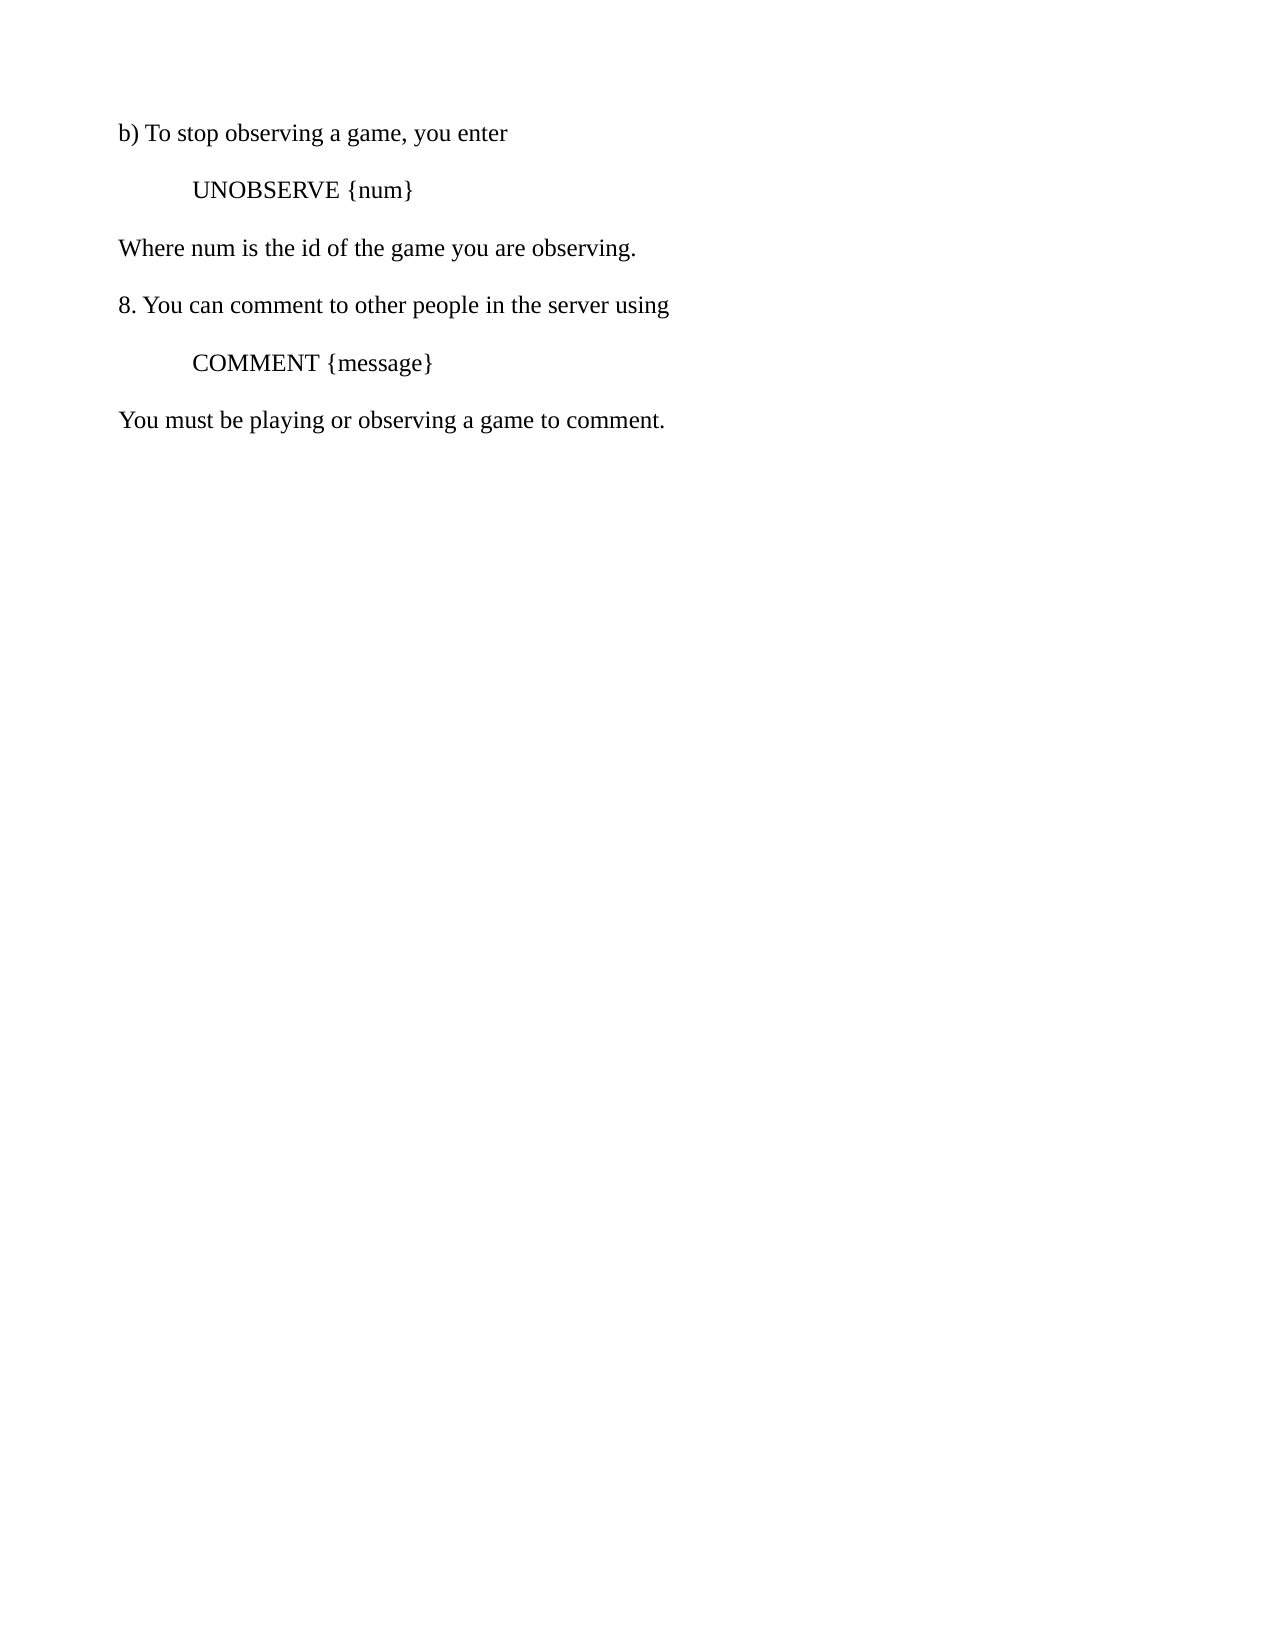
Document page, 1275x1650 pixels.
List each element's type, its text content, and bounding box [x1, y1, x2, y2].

text UNOBSERVE {num} [118, 176, 1157, 204]
text You must be playing or observing a game to comment. [118, 406, 1157, 434]
text 8. You can comment to other people in the server using [118, 291, 1157, 319]
text COMMENT {message} [118, 348, 1157, 377]
text Where num is the id of the game you are observing. [118, 233, 1157, 262]
text b) To stop observing a game, you enter [118, 118, 1157, 147]
